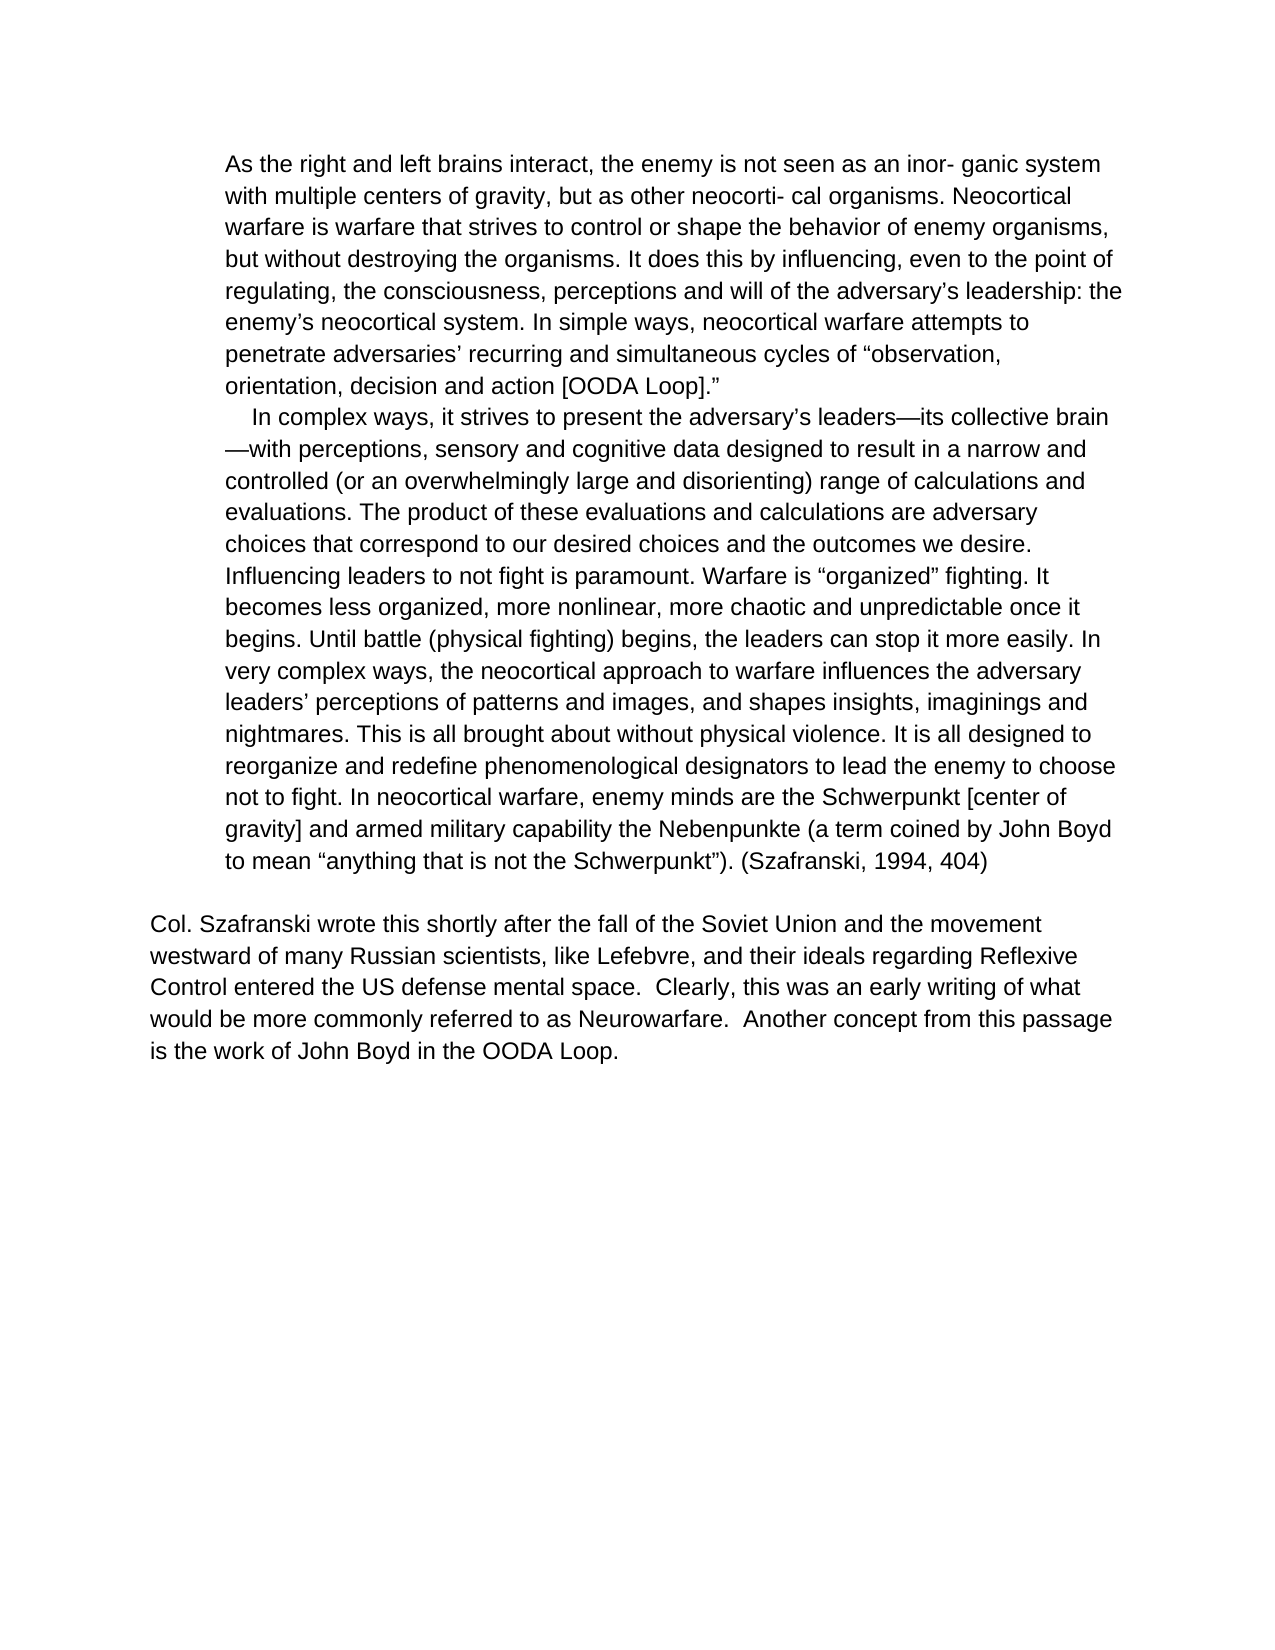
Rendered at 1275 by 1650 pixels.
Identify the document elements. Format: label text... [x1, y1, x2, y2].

text In complex ways, it strives to present the adversary’s leaders—its collective brain—with perceptions, sensory and cognitive data designed to result in a narrow and controlled (or an overwhelmingly large and disorienting) range of calculations and evaluations. The product of these evaluations and calculations are adversary choices that correspond to our desired choices and the outcomes we desire. Influencing leaders to not fight is paramount. Warfare is “organized” fighting. It becomes less organized, more nonlinear, more chaotic and unpredictable once it begins. Until battle (physical fighting) begins, the leaders can stop it more easily. In very complex ways, the neocortical approach to warfare influences the adversary leaders’ perceptions of patterns and images, and shapes insights, imaginings and nightmares. This is all brought about without physical violence. It is all designed to reorganize and redefine phenomenological designators to lead the enemy to choose not to fight. In neocortical warfare, enemy minds are the Schwerpunkt [center of gravity] and armed military capability the Nebenpunkte (a term coined by John Boyd to mean “anything that is not the Schwerpunkt”). (Szafranski, 1994, 404) [225, 403, 1125, 906]
text Col. Szafranski wrote this shortly after the fall of the Soviet Union and the movement westward of many Russian scientists, like Lefebvre, and their ideals regarding Reflexive Control entered the US defense mental space. Clearly, this was an early writing of what would be more commonly referred to as Neurowarfare. Another concept from this passage is the work of John Boyd in the OODA Loop. [150, 910, 1125, 1064]
text As the right and left brains interact, the enemy is not seen as an inor- ganic system with multiple centers of gravity, but as other neocorti- cal organisms. Neocortical warfare is warfare that strives to control or shape the behavior of enemy organisms, but without destroying the organisms. It does this by influencing, even to the point of regulating, the consciousness, perceptions and will of the adversary’s leadership: the enemy’s neocortical system. In simple ways, neocortical warfare attempts to penetrate adversaries’ recurring and simultaneous cycles of “observation, orientation, decision and action [OODA Loop].” [225, 150, 1125, 399]
